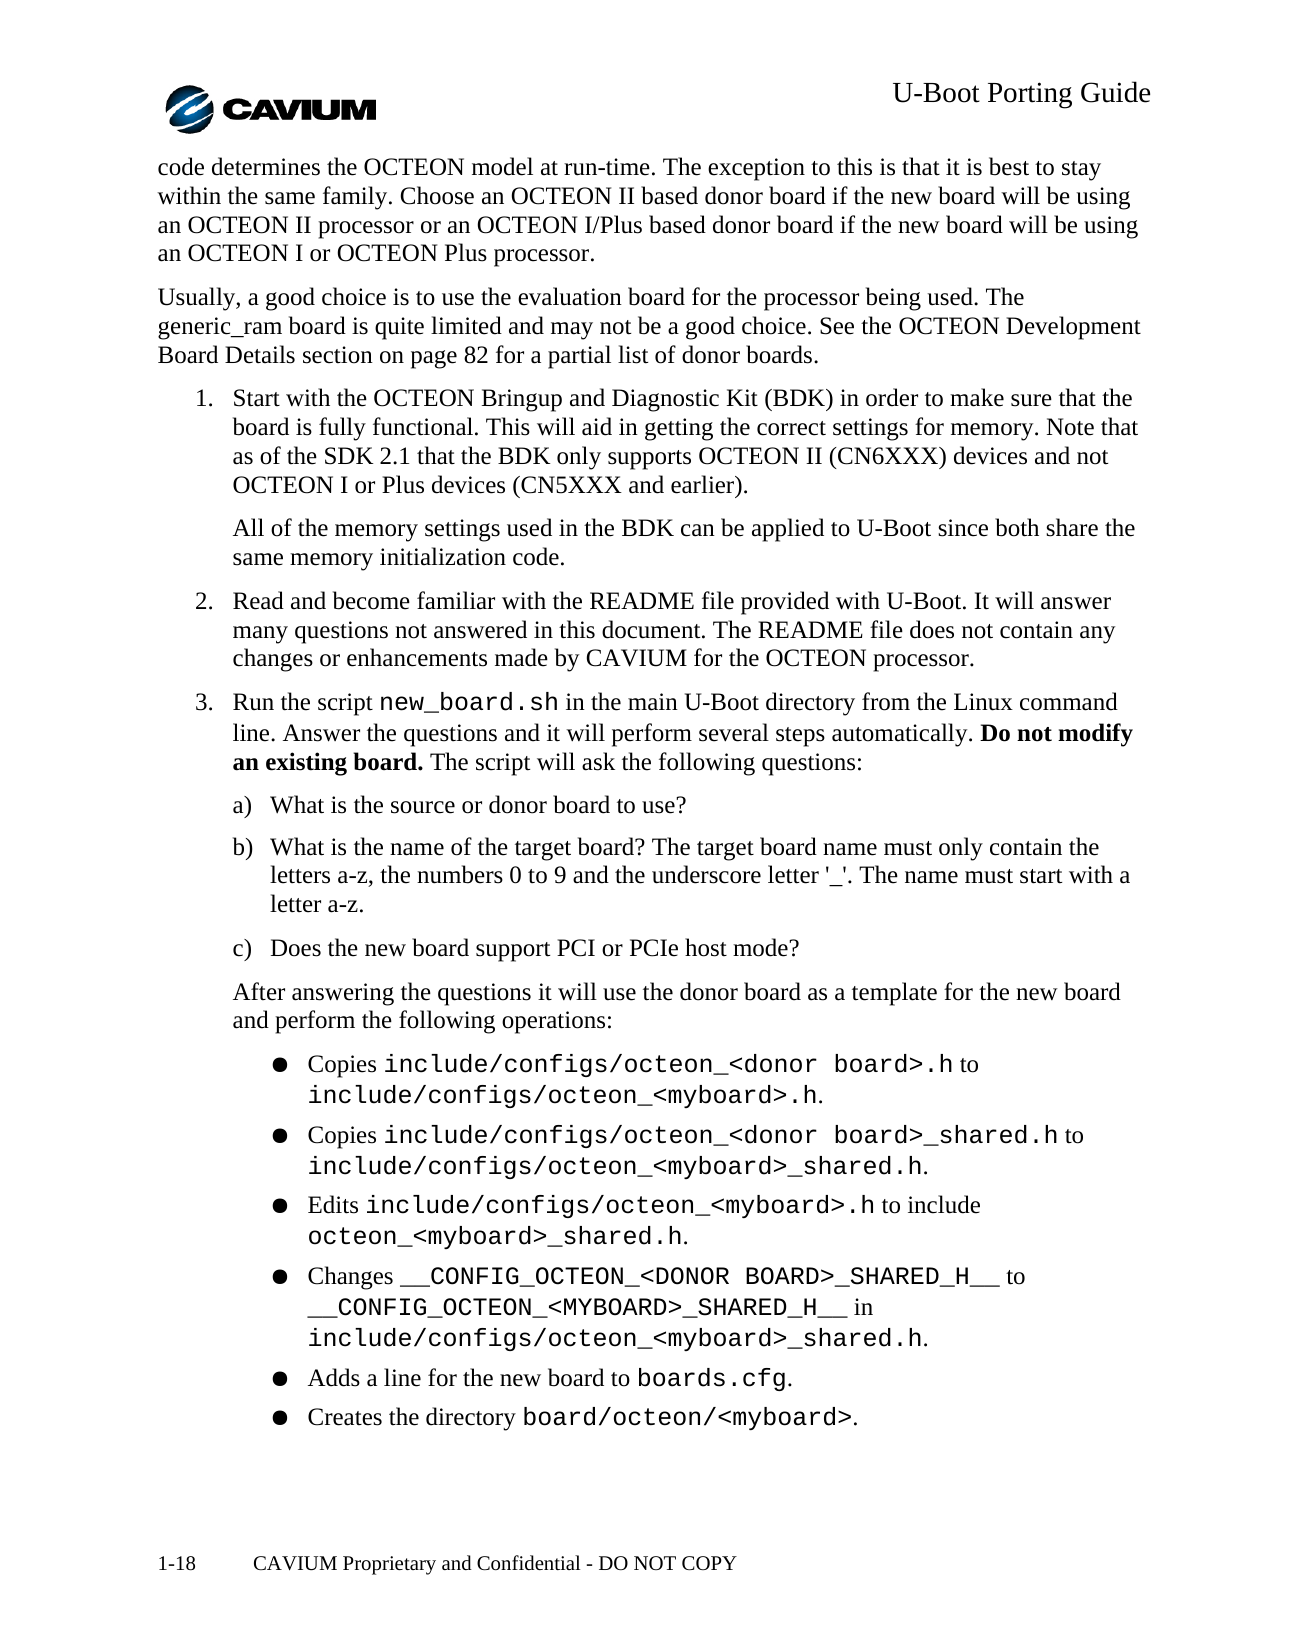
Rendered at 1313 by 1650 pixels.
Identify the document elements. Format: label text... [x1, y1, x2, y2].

text After answering the questions it will use the donor board as a template for the new board and perform the following operations: [232, 977, 1155, 1034]
list Run the script new_board.sh in the main U-Boot directory from the Linux command line. Answer the questions and it will perform several steps automatically. Do not modify an existing board. The script will ask the following questions: [195, 687, 1155, 776]
list Copies include/configs/octeon_<donor board>.h to include/configs/octeon_<myboard>.h. [270, 1049, 1155, 1111]
list Edits include/configs/octeon_<myboard>.h to include octeon_<myboard>_shared.h. [270, 1191, 1155, 1252]
list Creates the directory board/octeon/<myboard>. [270, 1402, 1155, 1433]
list All of the memory settings used in the BDK can be applied to U-Boot since both share the same memory initialization code. [195, 513, 1155, 571]
text code determines the OCTEON model at run-time. The exception to this is that it is best to stay within the same family. Choose an OCTEON II based donor board if the new board will be using an OCTEON II processor or an OCTEON I/Plus based donor board if the new board will be using an OCTEON I or OCTEON Plus processor. [157, 152, 1155, 267]
list Changes __CONFIG_OCTEON_<DONOR BOARD>_SHARED_H__ to __CONFIG_OCTEON_<MYBOARD>_SHARED_H__ in include/configs/octeon_<myboard>_shared.h. [270, 1261, 1155, 1354]
text Usually, a good choice is to use the evaluation board for the processor being used. The generic_ram board is quite limited and may not be a good choice. See the OCTEON Development Board Details section on page 83 for a partial list of donor boards. [157, 282, 1155, 368]
list What is the source or donor board to use? [232, 791, 1155, 819]
list Copies include/configs/octeon_<donor board>_shared.h to include/configs/octeon_<myboard>_shared.h. [270, 1120, 1155, 1182]
list Does the new board support PCI or PCIe host mode? [232, 933, 1155, 962]
picture [157, 75, 387, 146]
list Read and become familiar with the README file provided with U-Boot. It will answer many questions not answered in this document. The README file does not contain any changes or enhancements made by CAVIUM for the OCTEON processor. [195, 586, 1155, 672]
list Start with the OCTEON Bringup and Diagnostic Kit (BDK) in order to make sure that the board is fully functional. This will aid in getting the correct settings for memory. Note that as of the SDK 2.1 that the BDK only supports OCTEON II (CN6XXX) devices and not OCTEON I or Plus devices (CN5XXX and earlier). [195, 383, 1155, 498]
list What is the name of the target board? The target board name must only contain the letters a-z, the numbers 0 to 9 and the underscore letter '_'. The name must start with a letter a-z. [232, 832, 1155, 918]
list Adds a line for the new board to boards.cfg. [270, 1363, 1155, 1393]
